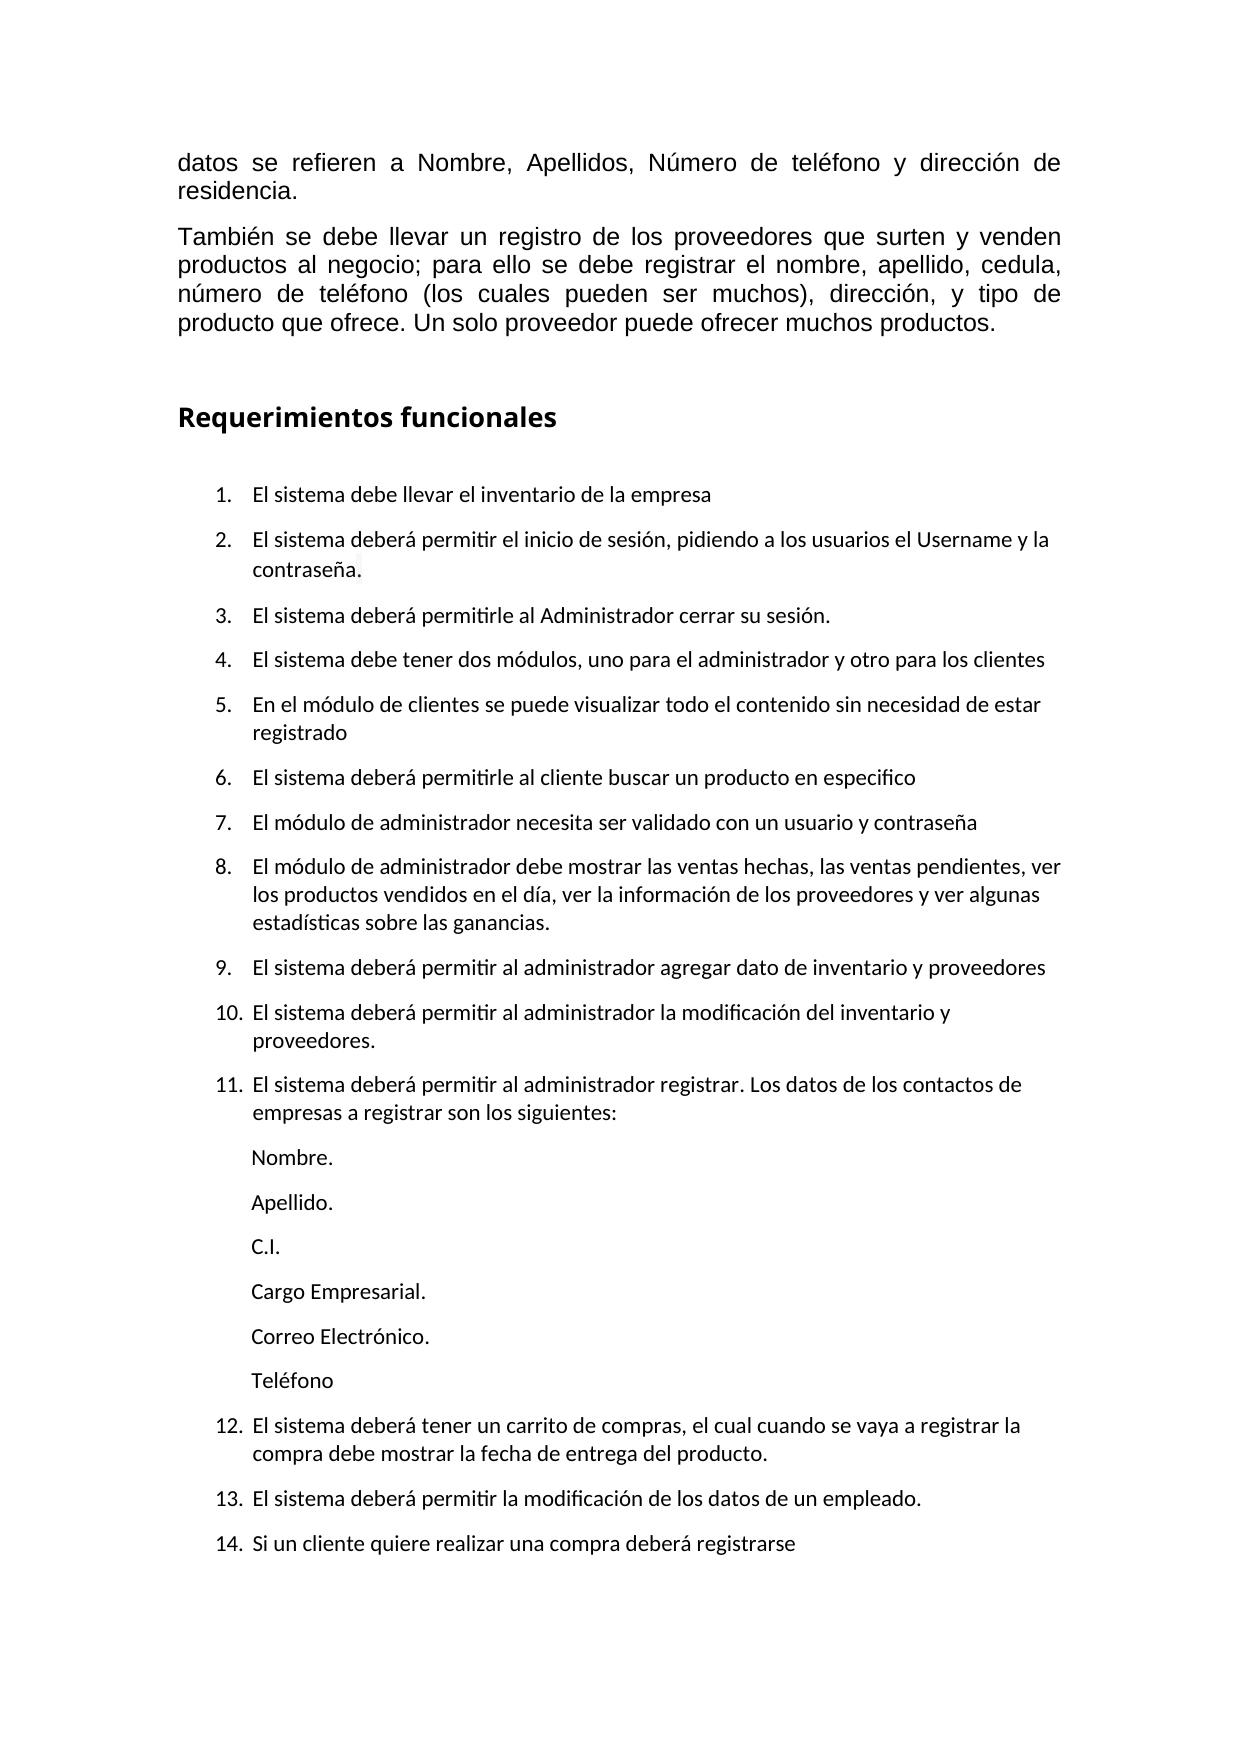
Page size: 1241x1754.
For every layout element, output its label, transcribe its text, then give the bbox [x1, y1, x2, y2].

list El sistema deberá permitirle al Administrador cerrar su sesión. [215, 601, 1063, 629]
list En el módulo de clientes se puede visualizar todo el contenido sin necesidad de estar registrado [215, 690, 1063, 746]
list El sistema debe llevar el inventario de la empresa [215, 480, 1063, 508]
list Si un cliente quiere realizar una compra deberá registrarse [215, 1529, 1063, 1557]
list El sistema debe tener dos módulos, uno para el administrador y otro para los clientes [215, 646, 1063, 673]
list El sistema deberá permitir al administrador la modificación del inventario y proveedores. [215, 998, 1063, 1054]
text Apellido. [251, 1188, 1063, 1216]
list El módulo de administrador necesita ser validado con un usuario y contraseña [215, 808, 1063, 836]
text datos se refieren a Nombre, Apellidos, Número de teléfono y dirección de residencia. [177, 148, 1063, 205]
text C.I. [251, 1232, 1063, 1261]
text Correo Electrónico. [251, 1322, 1063, 1350]
list El sistema deberá permitirle al cliente buscar un producto en especifico [215, 763, 1063, 791]
list El módulo de administrador debe mostrar las ventas hechas, las ventas pendientes, ver los productos vendidos en el día, ver la información de los proveedores y ver algunas estadísticas sobre las ganancias. [215, 852, 1063, 936]
text Cargo Empresarial. [251, 1277, 1063, 1305]
list El sistema deberá permitir la modificación de los datos de un empleado. [215, 1484, 1063, 1512]
list El sistema deberá permitir al administrador agregar dato de inventario y proveedores [215, 953, 1063, 981]
subtitle Requerimientos funcionales [177, 399, 1063, 436]
text Nombre. [251, 1143, 1063, 1171]
list El sistema deberá tener un carrito de compras, el cual cuando se vaya a registrar la compra debe mostrar la fecha de entrega del producto. [215, 1411, 1063, 1467]
list El sistema deberá permitir el inicio de sesión, pidiendo a los usuarios el Username y la contraseña. [215, 525, 1063, 584]
list El sistema deberá permitir al administrador registrar. Los datos de los contactos de empresas a registrar son los siguientes: [215, 1070, 1063, 1126]
text Teléfono [251, 1367, 1063, 1394]
text También se debe llevar un registro de los proveedores que surten y venden productos al negocio; para ello se debe registrar el nombre, apellido, cedula, número de teléfono (los cuales pueden ser muchos), dirección, y tipo de producto que ofrece. Un solo proveedor puede ofrecer muchos productos. [177, 222, 1063, 337]
